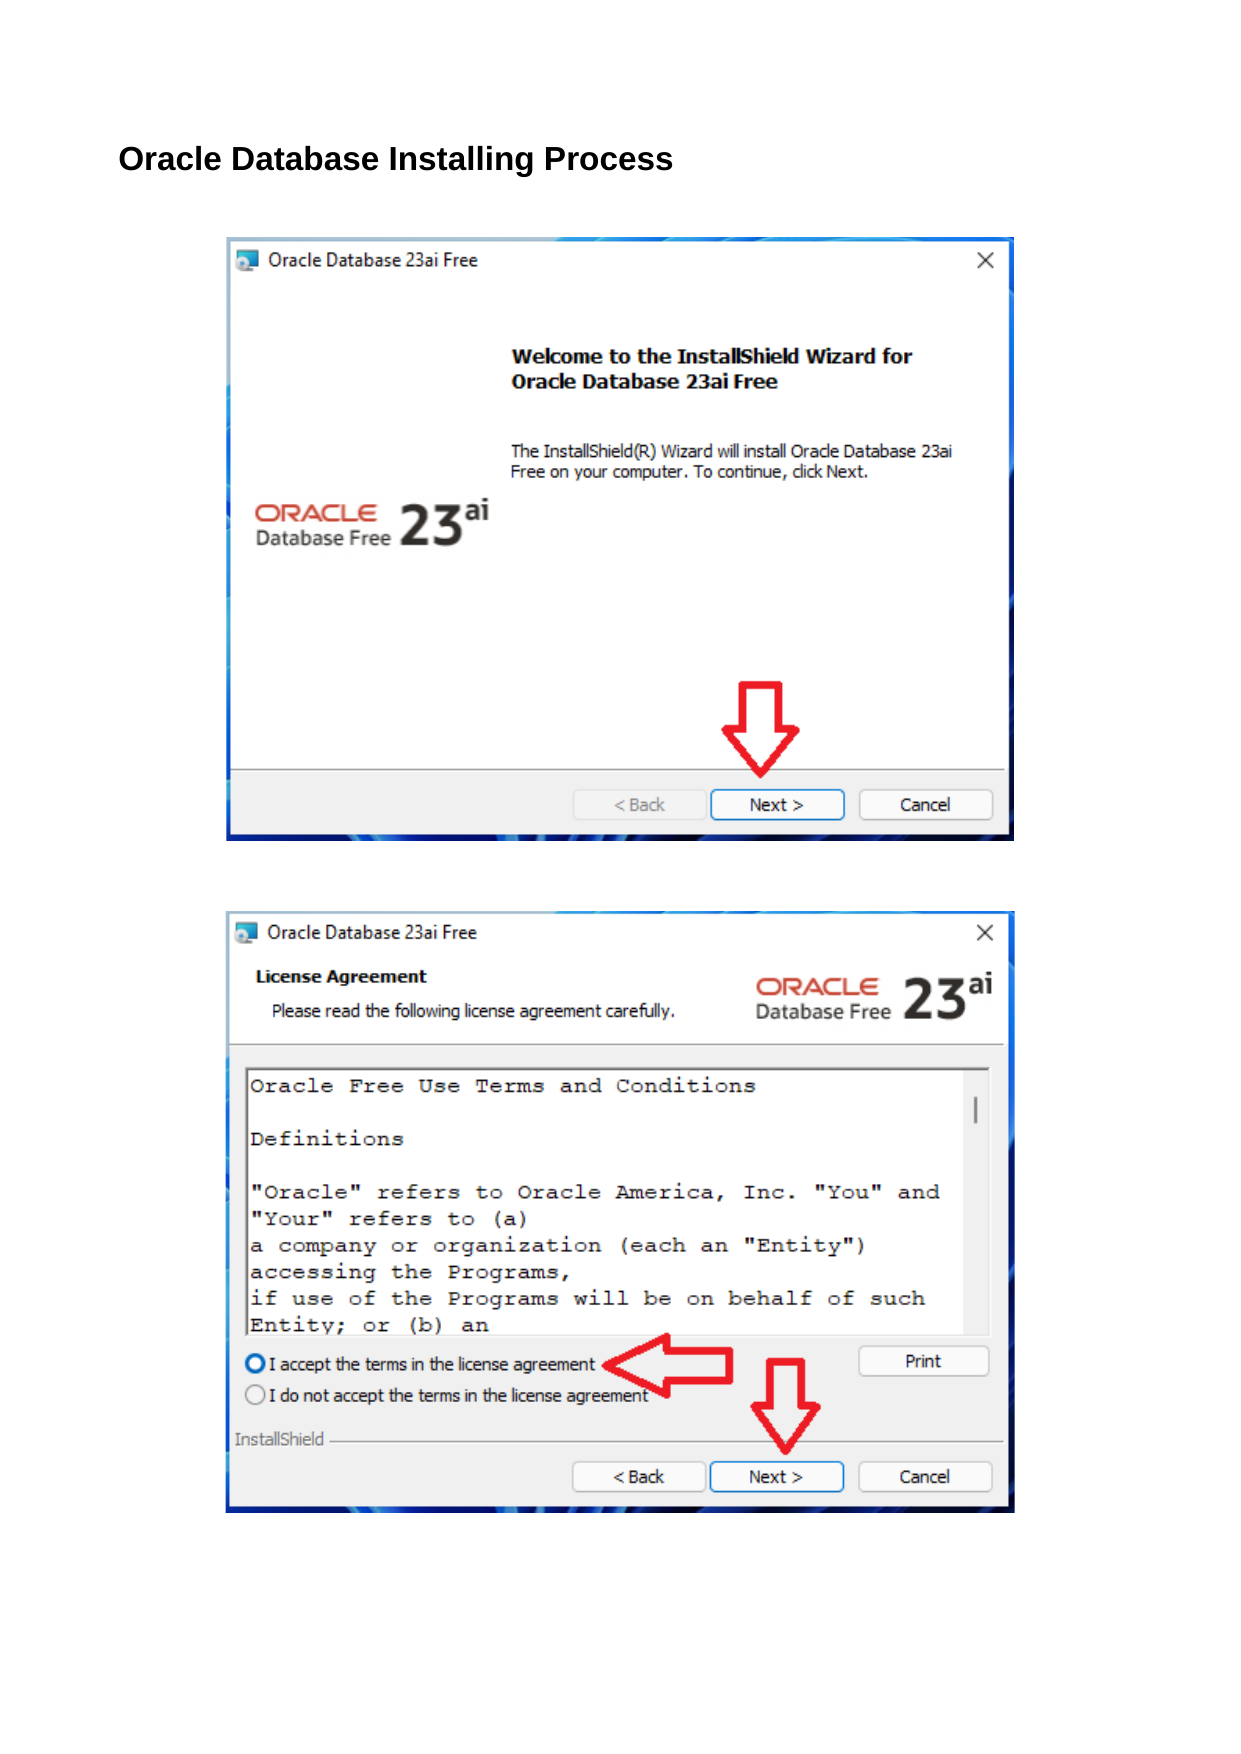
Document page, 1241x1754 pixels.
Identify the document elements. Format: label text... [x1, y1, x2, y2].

picture [225, 911, 1015, 1513]
subtitle Oracle Database Installing Process [118, 139, 1122, 177]
picture [226, 237, 1014, 841]
